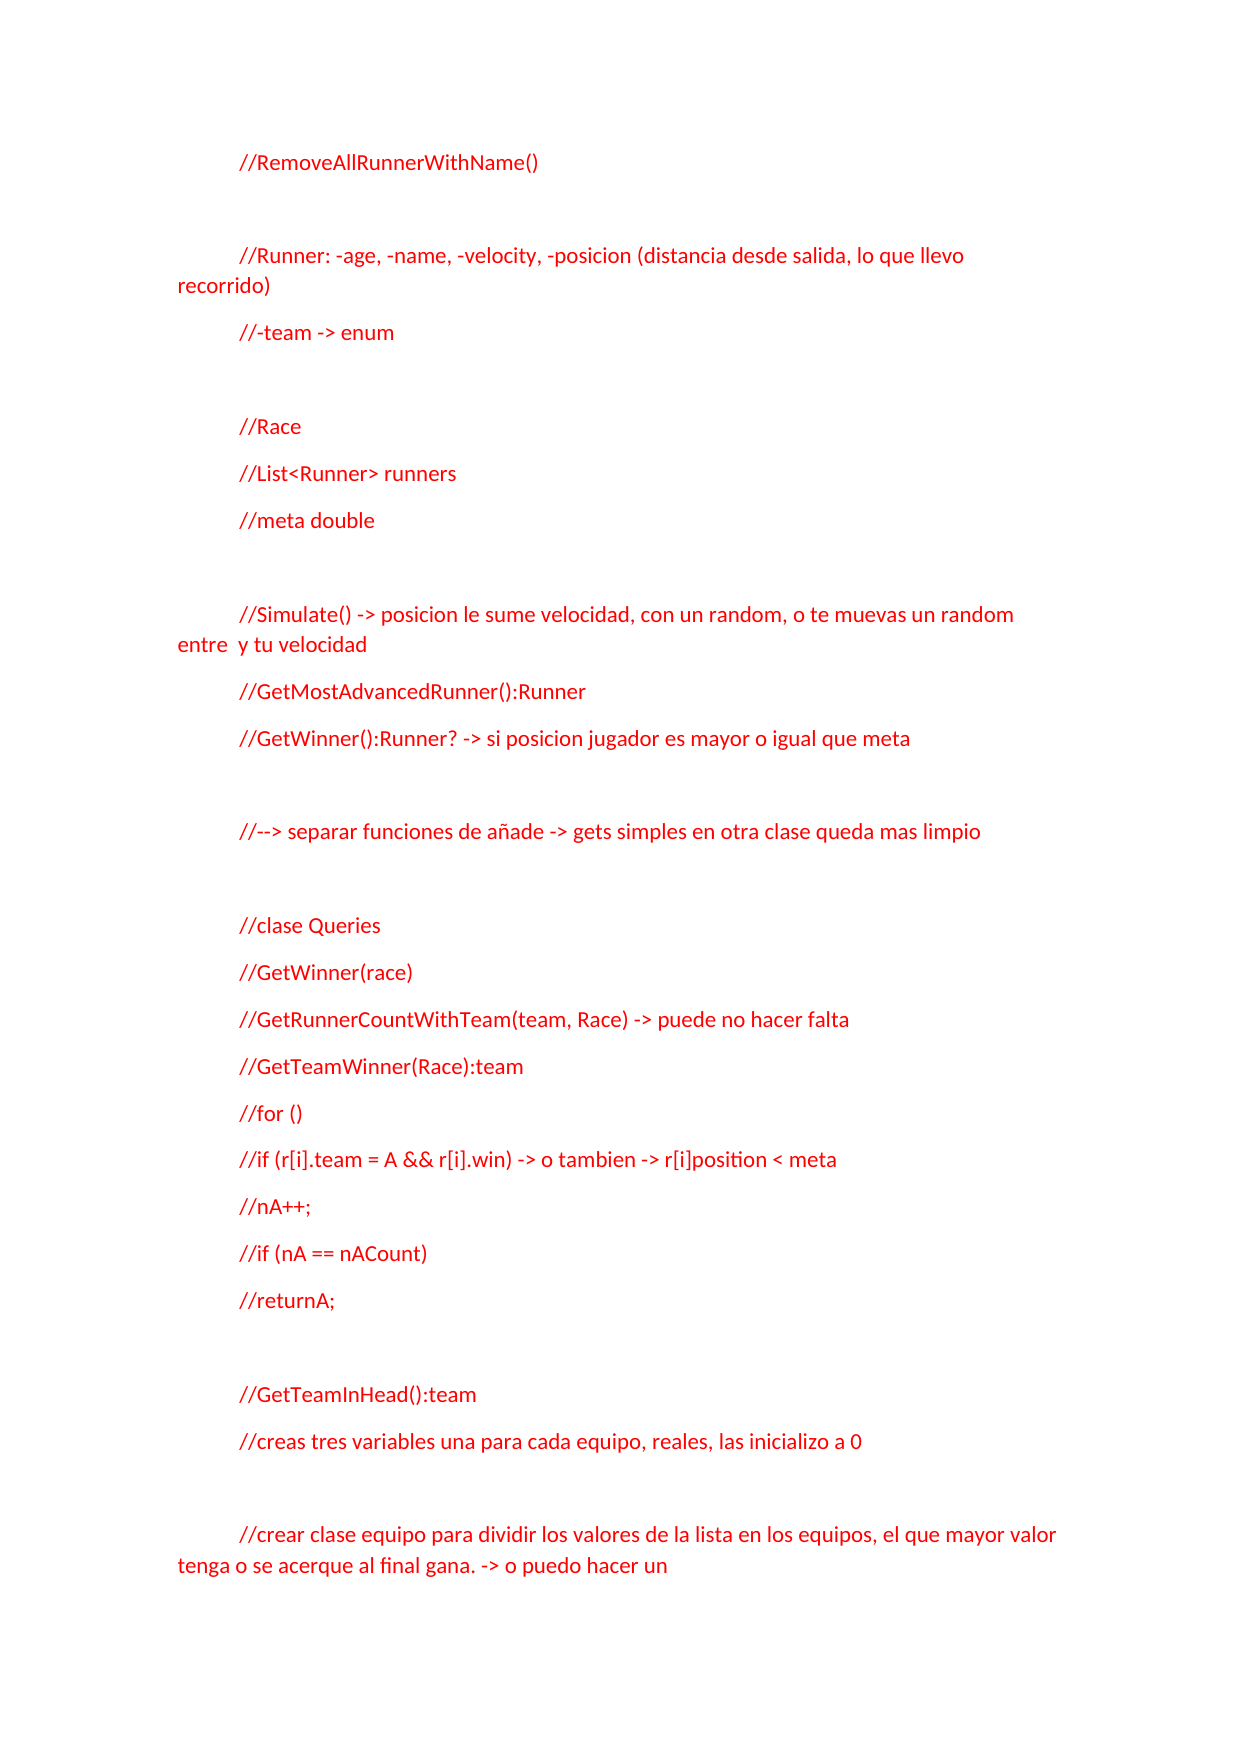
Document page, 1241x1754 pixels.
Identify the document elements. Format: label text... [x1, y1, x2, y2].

text //crear clase equipo para dividir los valores de la lista en los equipos, el que mayor valor tenga o se acerque al final gana. -> o puedo hacer un [177, 1521, 1063, 1579]
text //RemoveAllRunnerWithName() [177, 148, 1063, 176]
text //meta double [177, 506, 1063, 534]
text //--> separar funciones de añade -> gets simples en otra clase queda mas limpio [177, 817, 1063, 845]
text //GetTeamInHead():team [177, 1380, 1063, 1408]
text //if (nA == nACount) [177, 1239, 1063, 1267]
text //clase Queries [177, 911, 1063, 939]
text //nA++; [177, 1192, 1063, 1220]
text //Simulate() -> posicion le sume velocidad, con un random, o te muevas un random entre y tu velocidad [177, 600, 1063, 658]
text //GetWinner(race) [177, 958, 1063, 986]
text //List<Runner> runners [177, 459, 1063, 487]
text //GetRunnerCountWithTeam(team, Race) -> puede no hacer falta [177, 1005, 1063, 1033]
text //for () [177, 1099, 1063, 1127]
text //-team -> enum [177, 318, 1063, 346]
text //GetMostAdvancedRunner():Runner [177, 677, 1063, 705]
text //GetTeamWinner(Race):team [177, 1052, 1063, 1080]
text //creas tres variables una para cada equipo, reales, las inicializo a 0 [177, 1427, 1063, 1455]
text //Runner: -age, -name, -velocity, -posicion (distancia desde salida, lo que llevo recorrido) [177, 241, 1063, 299]
text //if (r[i].team = A && r[i].win) -> o tambien -> r[i]position < meta [177, 1146, 1063, 1173]
text //Race [177, 412, 1063, 440]
text //returnA; [177, 1286, 1063, 1314]
text //GetWinner():Runner? -> si posicion jugador es mayor o igual que meta [177, 724, 1063, 752]
